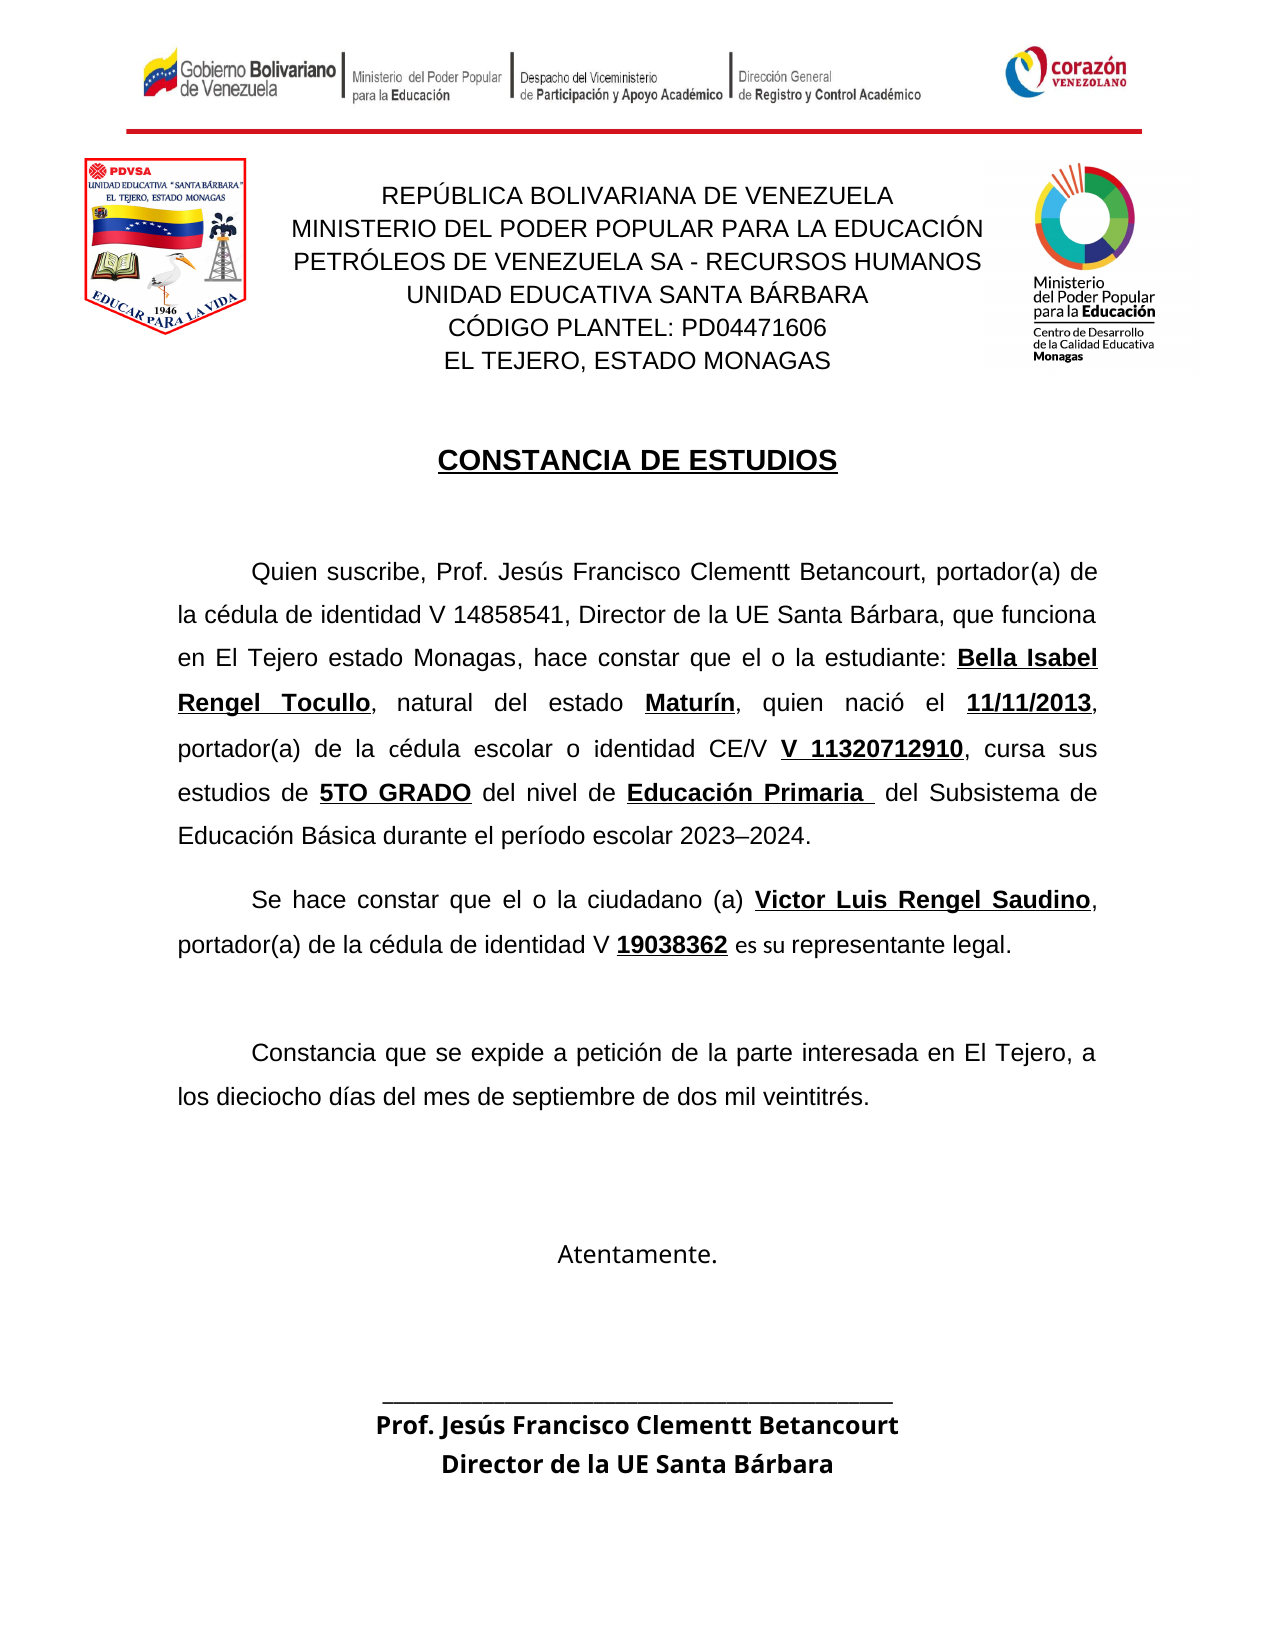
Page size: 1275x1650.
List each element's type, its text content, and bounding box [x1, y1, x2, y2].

text UNIDAD EDUCATIVA SANTA BÁRBARA [252, 280, 978, 308]
text CÓDIGO PLANTEL: PD04471606 [177, 313, 978, 341]
subtitle MINISTERIO DEL PODER POPULAR PARA LA EDUCACIÓN [252, 214, 978, 242]
subtitle CONSTANCIA DE ESTUDIOS [177, 443, 1098, 476]
text Quien suscribe, Prof. Jesús Francisco Clementt Betancourt, portador(a) de la cédula de identidad V 14858541, Director de la UE Santa Bárbara, que funciona en El Tejero estado Monagas, hace constar que el o la estudiante: Bella Isabel Rengel Tocullo, natural del estado Maturín, quien nació el 11/11/2013, portador(a) de la cédula escolar o identidad CE/V V 11320712910, cursa sus estudios de 5TO GRADO del nivel de Educación Primaria del Subsistema de Educación Básica durante el período escolar 2023–2024. [177, 557, 1098, 849]
text Constancia que se expide a petición de la parte interesada en El Tejero, a los dieciocho días del mes de septiembre de dos mil veintitrés. [177, 1038, 1098, 1110]
text Prof. Jesús Francisco Clementt Betancourt [177, 1407, 1098, 1441]
text ______________________________________________ [177, 1373, 1098, 1407]
picture [126, 11, 1142, 134]
text Director de la UE Santa Bárbara [177, 1447, 1098, 1481]
text EL TEJERO, ESTADO MONAGAS [177, 346, 978, 374]
text Se hace constar que el o la ciudadano (a) Victor Luis Rengel Saudino, portador(a) de la cédula de identidad V 19038362 es su representante legal. [177, 885, 1098, 959]
subtitle REPÚBLICA BOLIVARIANA DE VENEZUELA [252, 181, 978, 209]
subtitle PETRÓLEOS DE VENEZUELA SA - RECURSOS HUMANOS [252, 247, 978, 275]
picture [79, 158, 252, 335]
picture [978, 153, 1200, 377]
text Atentamente. [177, 1237, 1098, 1271]
